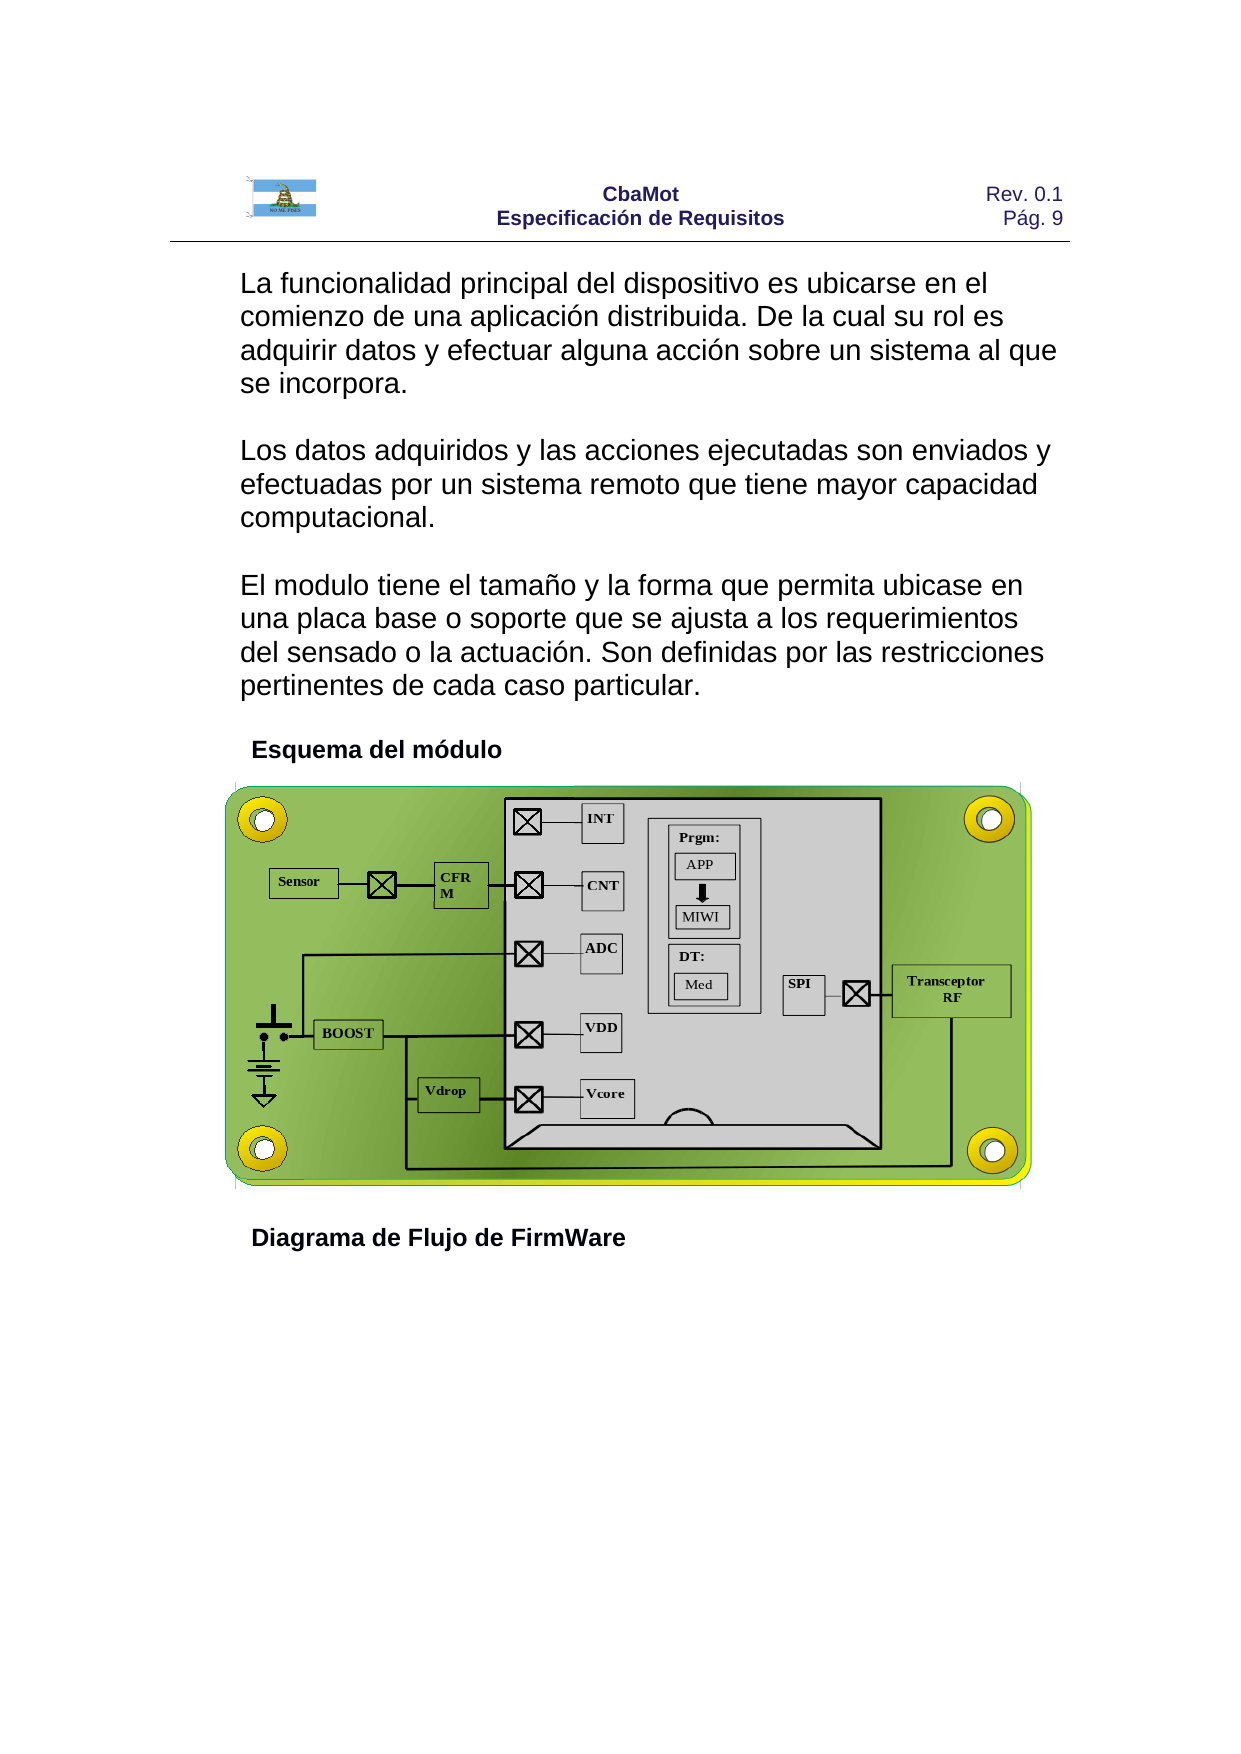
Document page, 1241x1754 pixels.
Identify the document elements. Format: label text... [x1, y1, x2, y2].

text Esquema del módulo [177, 735, 1063, 764]
text El modulo tiene el tamaño y la forma que permita ubicase en una placa base o soporte que se ajusta a los requerimientos del sensado o la actuación. Son definidas por las restricciones pertinentes de cada caso particular. [240, 567, 1063, 702]
text Los datos adquiridos y las acciones ejecutadas son enviados y efectuadas por un sistema remoto que tiene mayor capacidad computacional. [240, 433, 1063, 534]
text Diagrama de Flujo de FirmWare [177, 1223, 1063, 1252]
text La funcionalidad principal del dispositivo es ubicarse en el comienzo de una aplicación distribuida. De la cual su rol es adquirir datos y efectuar alguna acción sobre un sistema al que se incorpora. [240, 266, 1063, 400]
picture [217, 782, 1036, 1189]
picture [242, 174, 320, 220]
